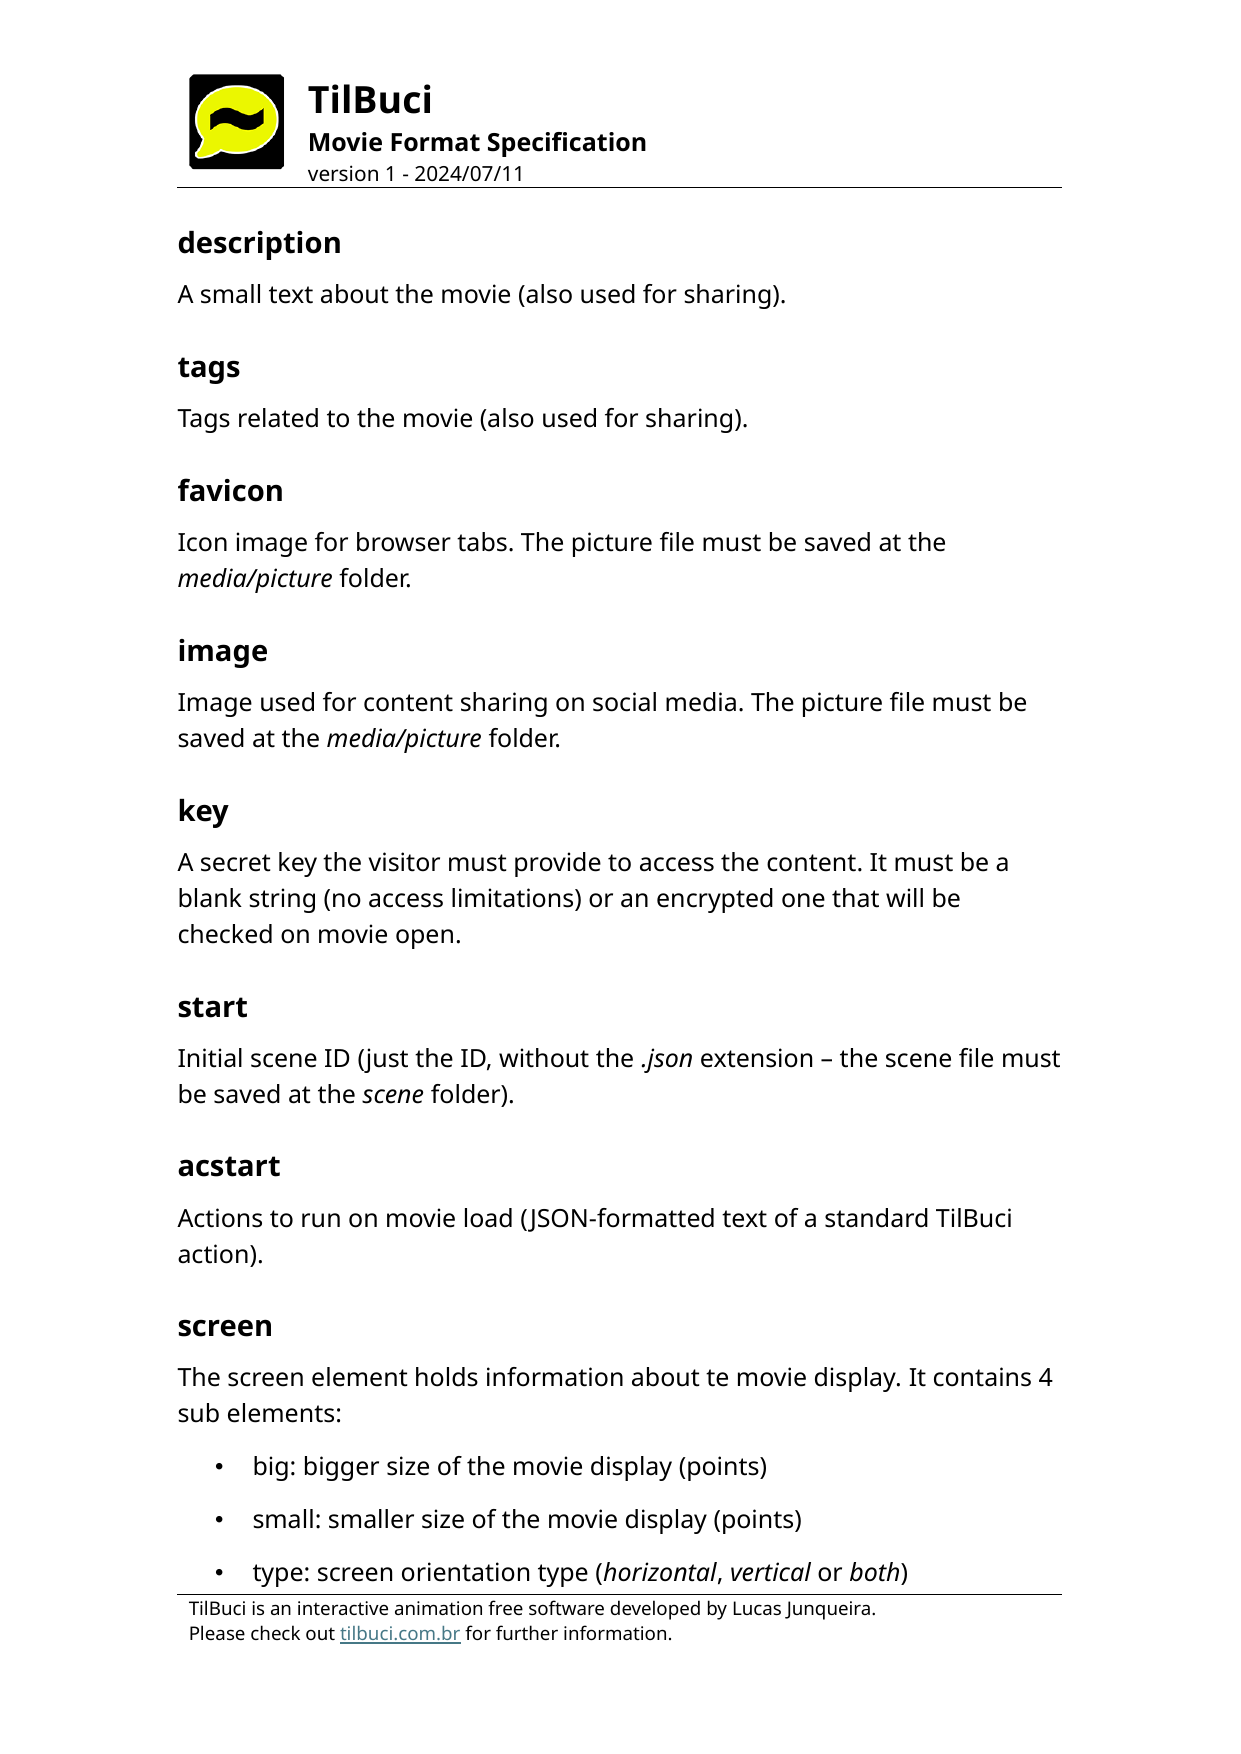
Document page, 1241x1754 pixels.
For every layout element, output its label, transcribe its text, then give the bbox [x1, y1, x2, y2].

subtitle key [177, 790, 1063, 829]
text Actions to run on movie load (JSON-formatted text of a standard TilBuci action). [177, 1200, 1063, 1270]
list small: smaller size of the movie display (points) [215, 1502, 1063, 1536]
list type: screen orientation type (horizontal, vertical or both) [215, 1554, 1063, 1588]
text A small text about the movie (also used for sharing). [177, 277, 1063, 311]
subtitle tags [177, 346, 1063, 386]
subtitle screen [177, 1306, 1063, 1345]
subtitle description [177, 222, 1063, 262]
text The screen element holds information about te movie display. It contains 4 sub elements: [177, 1360, 1063, 1430]
text A secret key the visitor must provide to access the content. It must be a blank string (no access limitations) or an encrypted one that will be checked on movie open. [177, 844, 1063, 951]
text Tags related to the movie (also used for sharing). [177, 401, 1063, 435]
text Image used for content sharing on social media. The picture file must be saved at the media/picture folder. [177, 684, 1063, 754]
subtitle image [177, 630, 1063, 670]
text Initial scene ID (just the ID, without the .json extension – the scene file must be saved at the scene folder). [177, 1040, 1063, 1110]
list big: bigger size of the movie display (points) [215, 1449, 1063, 1483]
subtitle start [177, 986, 1063, 1026]
subtitle favicon [177, 470, 1063, 510]
subtitle acstart [177, 1146, 1063, 1185]
text Icon image for browser tabs. The picture file must be saved at the media/picture folder. [177, 524, 1063, 595]
